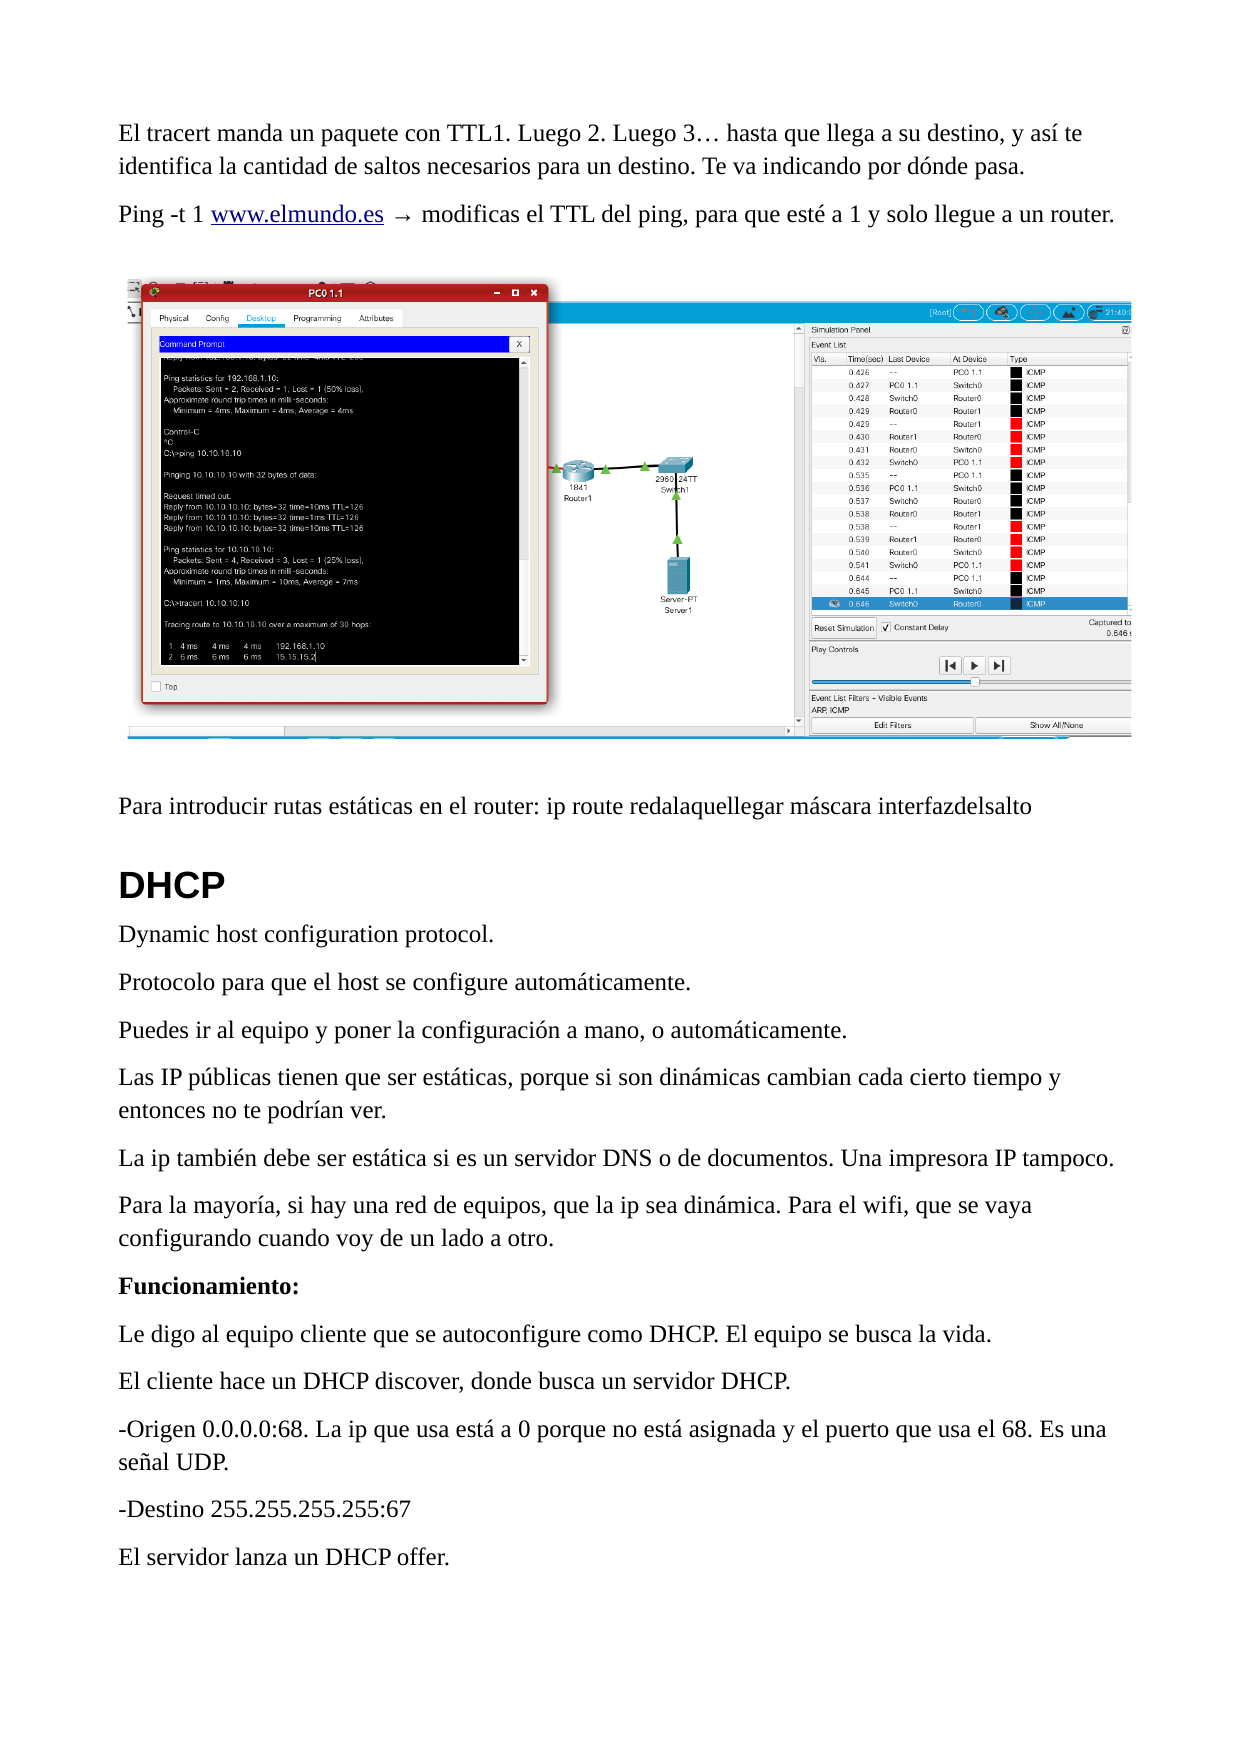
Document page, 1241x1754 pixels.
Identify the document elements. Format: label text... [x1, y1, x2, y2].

text Dynamic host configuration protocol. [118, 919, 1122, 948]
subtitle DHCP [118, 863, 1122, 907]
text Protocolo para que el host se configure automáticamente. [118, 967, 1122, 996]
text Puedes ir al equipo y poner la configuración a mano, o automáticamente. [118, 1015, 1122, 1043]
text El cliente hace un DHCP discover, donde busca un servidor DHCP. [118, 1366, 1122, 1395]
text Para la mayoría, si hay una red de equipos, que la ip sea dinámica. Para el wifi, que se vaya configurando cuando voy de un lado a otro. [118, 1191, 1122, 1252]
text Le digo al equipo cliente que se autoconfigure como DHCP. El equipo se busca la vida. [118, 1319, 1122, 1347]
text -Destino 255.255.255.255:67 [118, 1494, 1122, 1523]
text El servidor lanza un DHCP offer. [118, 1542, 1122, 1571]
picture [1088, 311, 1095, 320]
text Las IP públicas tienen que ser estáticas, porque si son dinámicas cambian cada cierto tiempo y entonces no te podrían ver. [118, 1062, 1122, 1124]
text Ping -t 1 www.elmundo.es → modificas el TTL del ping, para que esté a 1 y solo llegue a un router. [118, 199, 1122, 227]
picture [127, 276, 1132, 739]
text Para introducir rutas estáticas en el router: ip route redalaquellegar máscara interfazdelsalto [118, 791, 1122, 819]
text Funcionamiento: [118, 1271, 1122, 1300]
picture [996, 307, 1008, 317]
text -Origen 0.0.0.0:68. La ip que usa está a 0 porque no está asignada y el puerto que usa el 68. Es una señal UDP. [118, 1414, 1122, 1476]
text La ip también debe ser estática si es un servidor DNS o de documentos. Una impresora IP tampoco. [118, 1143, 1122, 1172]
text El tracert manda un paquete con TTL1. Luego 2. Luego 3… hasta que llega a su destino, y así te identifica la cantidad de saltos necesarios para un destino. Te va indicando por dónde pasa. [118, 118, 1122, 180]
